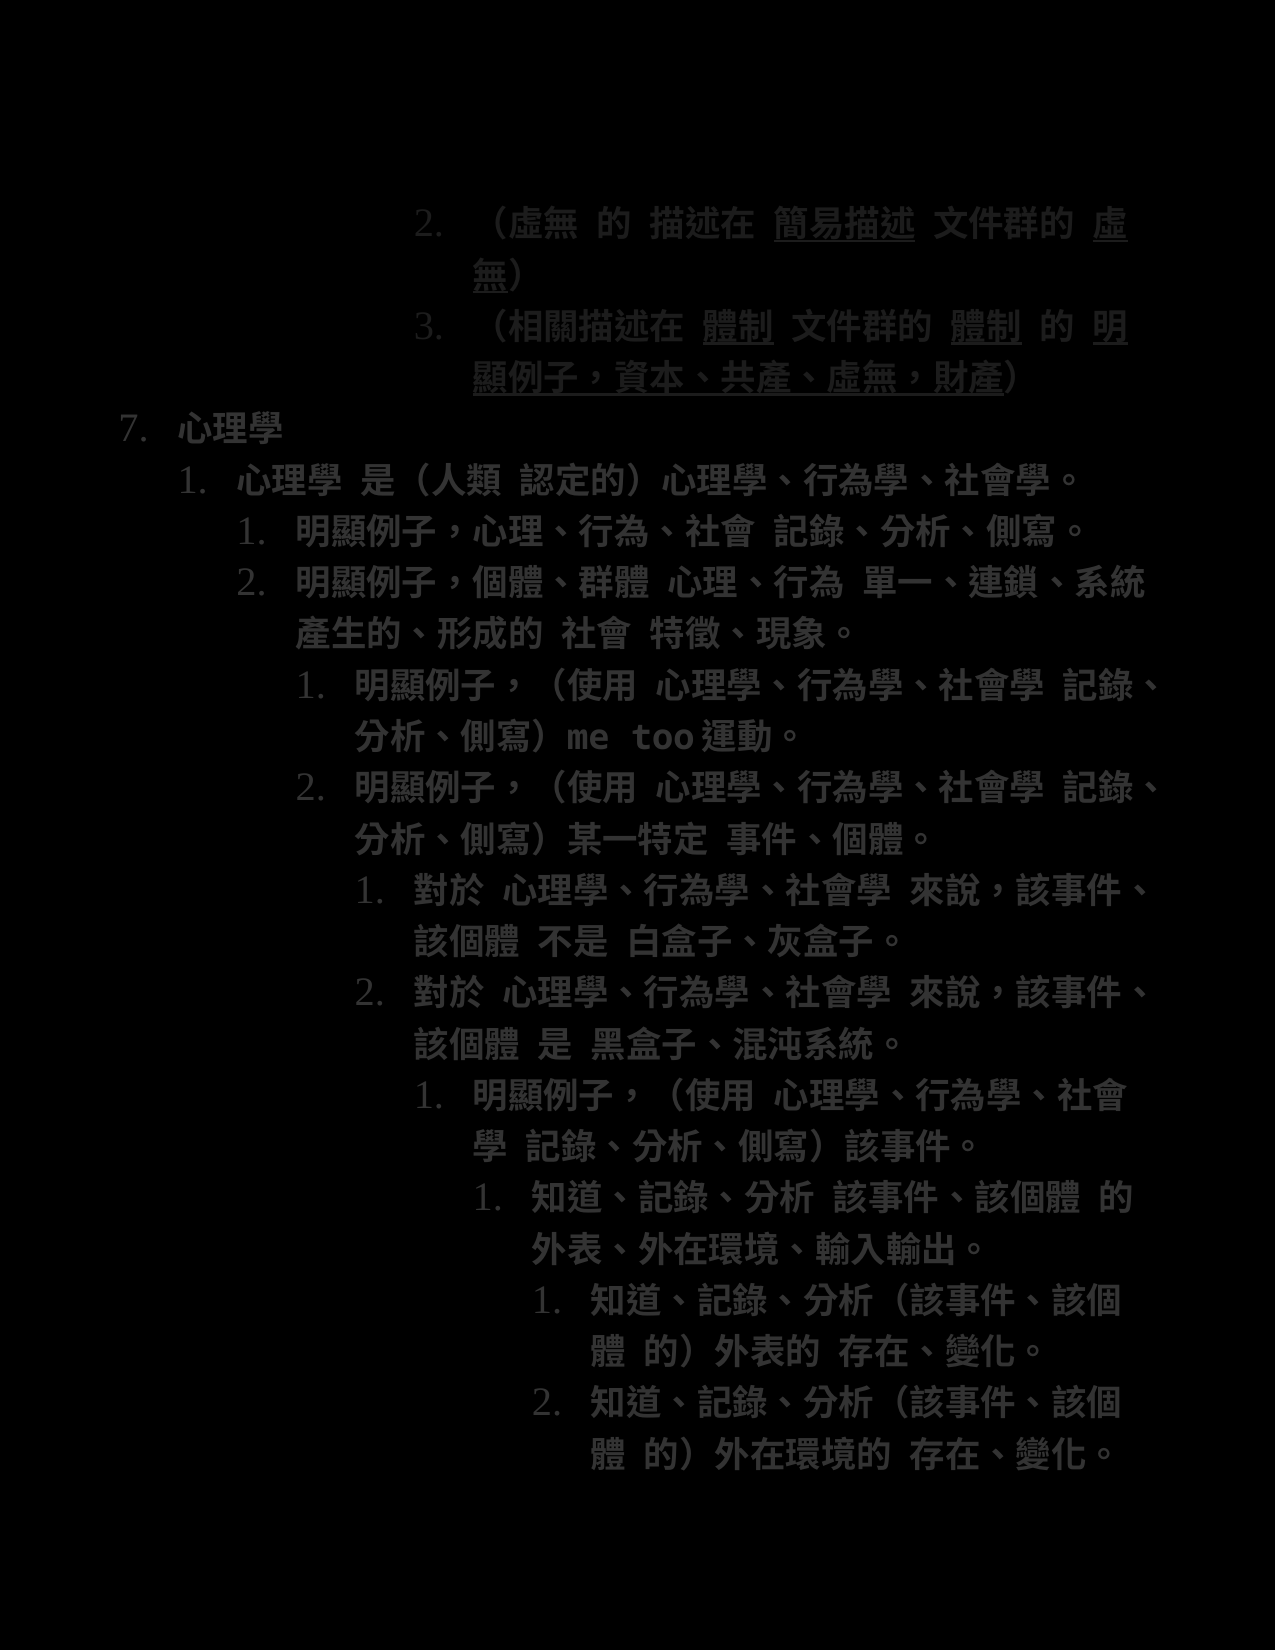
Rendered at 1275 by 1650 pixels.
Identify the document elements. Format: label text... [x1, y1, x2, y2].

list 對於 心理學、行為學、社會學 來說，該事件、該個體 是 黑盒子、混沌系統。 [354, 965, 1157, 1067]
list （虛無 的 描述在 簡易描述 文件群的 虛無） [413, 196, 1157, 298]
list 知道、記錄、分析（該事件、該個體 的）外表的 存在、變化。 [532, 1272, 1157, 1375]
list 對於 心理學、行為學、社會學 來說，該事件、該個體 不是 白盒子、灰盒子。 [354, 862, 1157, 965]
list 心理學 是（人類 認定的）心理學、行為學、社會學。 [177, 452, 1157, 503]
list 心理學 [118, 401, 1157, 452]
list 明顯例子，（使用 心理學、行為學、社會學 記錄、分析、側寫）該事件。 [413, 1067, 1157, 1170]
list 明顯例子，個體、群體 心理、行為 單一、連鎖、系統 產生的、形成的 社會 特徵、現象。 [236, 554, 1157, 657]
list （相關描述在 體制 文件群的 體制 的 明顯例子，資本、共產、虛無，財產） [413, 298, 1157, 401]
list 明顯例子，心理、行為、社會 記錄、分析、側寫。 [236, 503, 1157, 554]
list 明顯例子，（使用 心理學、行為學、社會學 記錄、分析、側寫）me too運動。 [295, 657, 1157, 760]
list 明顯例子，（使用 心理學、行為學、社會學 記錄、分析、側寫）某一特定 事件、個體。 [295, 760, 1157, 862]
list 知道、記錄、分析 該事件、該個體 的 外表、外在環境、輸入輸出。 [472, 1170, 1157, 1272]
list 知道、記錄、分析（該事件、該個體 的）外在環境的 存在、變化。 [532, 1375, 1157, 1477]
